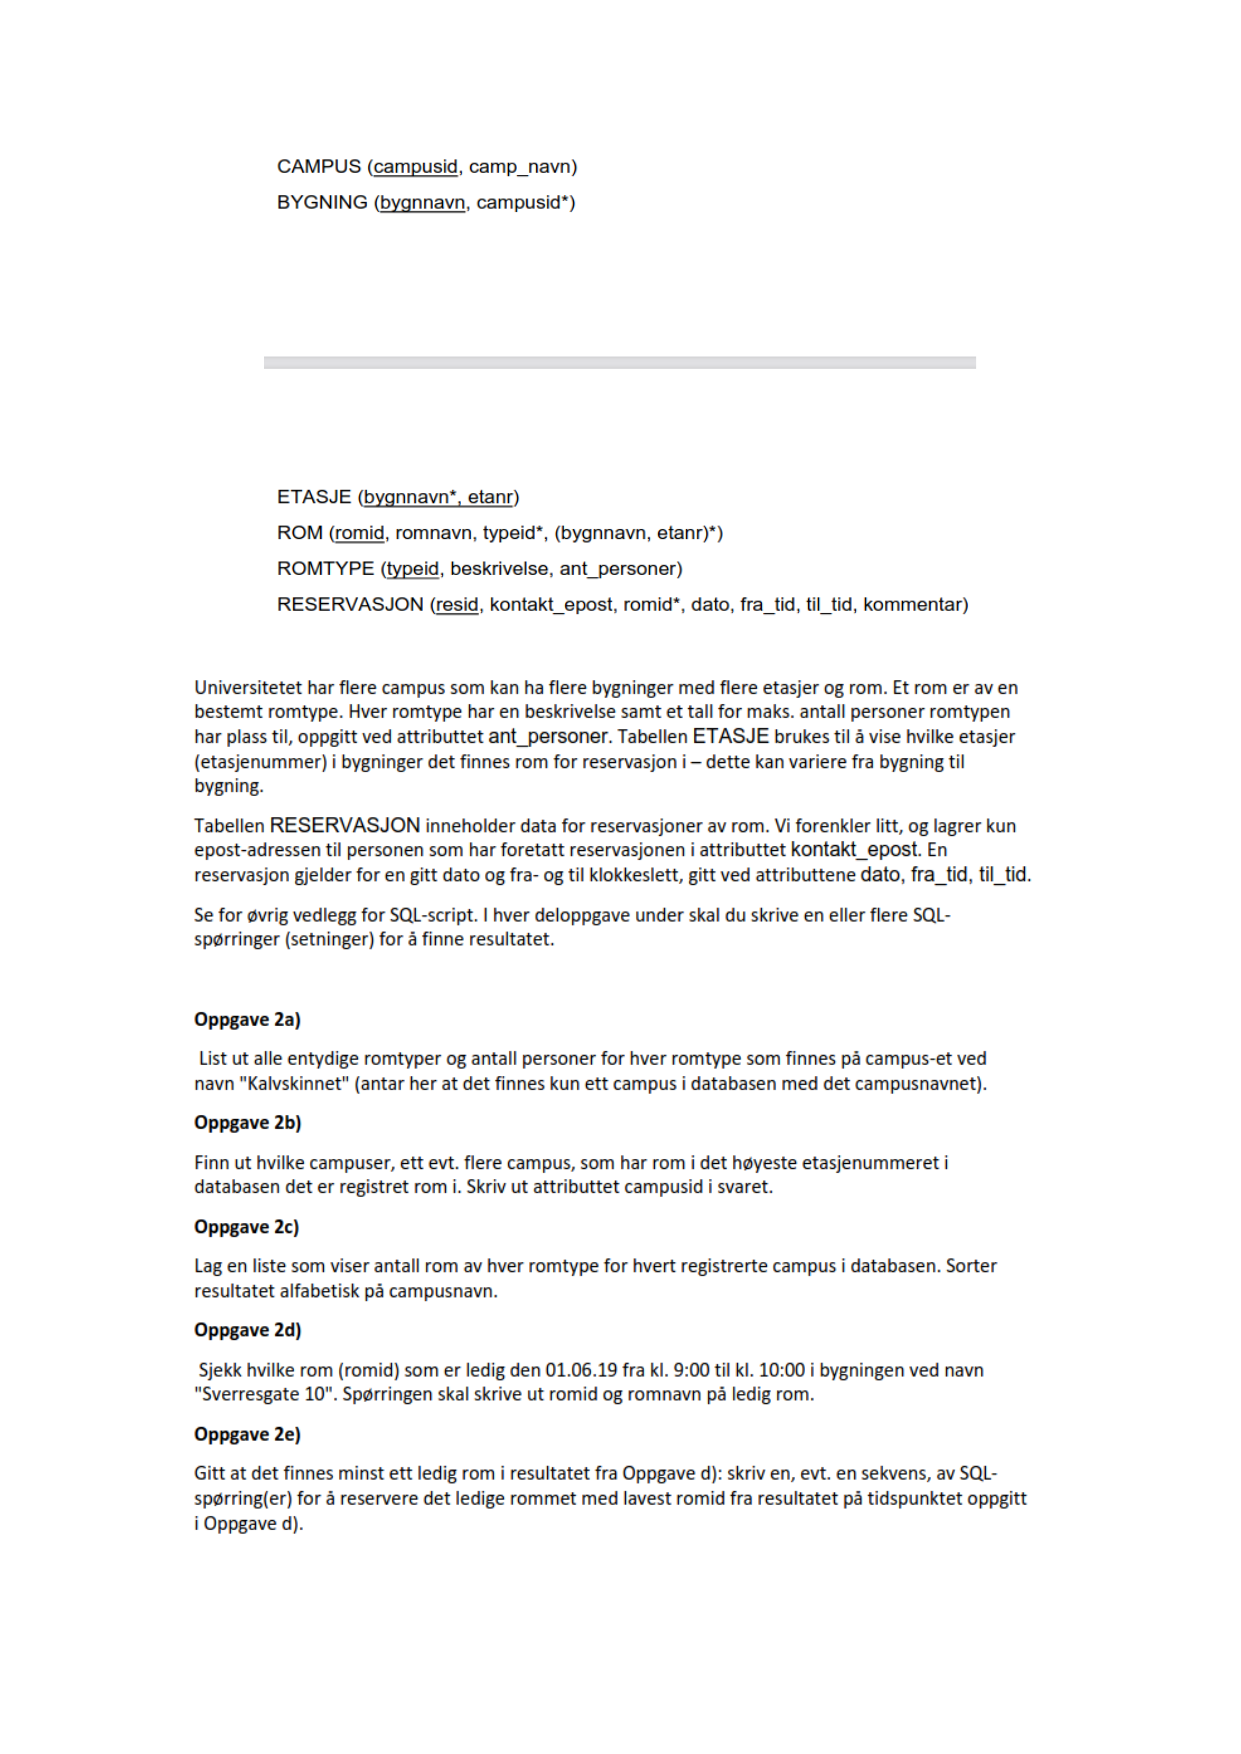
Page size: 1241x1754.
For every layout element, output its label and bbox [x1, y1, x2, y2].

picture [264, 146, 977, 631]
picture [177, 664, 1063, 1569]
